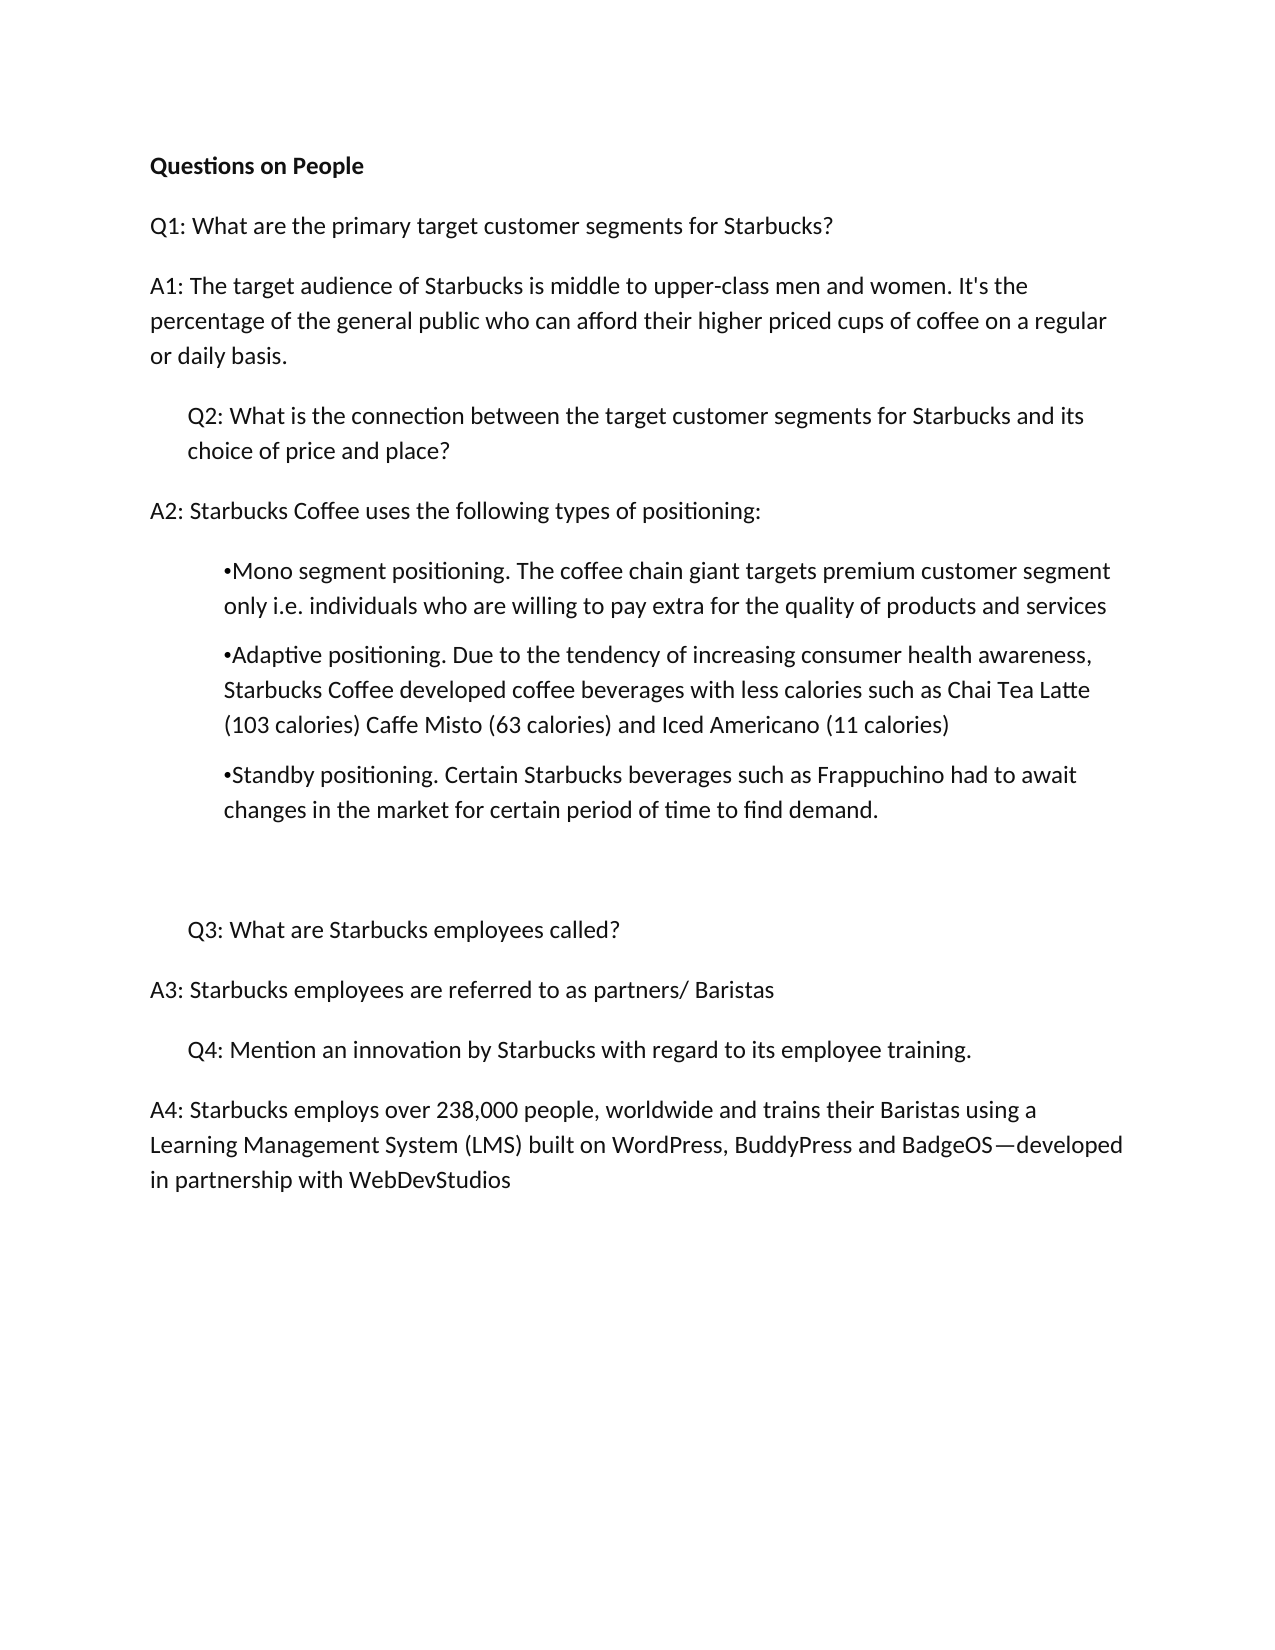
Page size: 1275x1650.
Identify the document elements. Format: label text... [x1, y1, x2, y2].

text Q2: What is the connection between the target customer segments for Starbucks and its choice of price and place? [187, 400, 1125, 466]
list Mono segment positioning. The coffee chain giant targets premium customer segment only i.e. individuals who are willing to pay extra for the quality of products and services [150, 555, 1125, 621]
text A3: Starbucks employees are referred to as partners/ Baristas [150, 974, 1125, 1005]
list Adaptive positioning. Due to the tendency of increasing consumer health awareness, Starbucks Coffee developed coffee beverages with less calories such as Chai Tea Latte (103 calories) Caffe Misto (63 calories) and Iced Americano (11 calories) [150, 639, 1125, 740]
text Questions on People [150, 150, 1125, 181]
text Q4: Mention an innovation by Starbucks with regard to its employee training. [187, 1034, 1125, 1065]
text Q3: What are Starbucks employees called? [187, 914, 1125, 945]
text Q1: What are the primary target customer segments for Starbucks? [150, 210, 1125, 241]
text A1: The target audience of Starbucks is middle to upper-class men and women. It's the percentage of the general public who can afford their higher priced cups of coffee on a regular or daily basis. [150, 270, 1125, 371]
text A4: Starbucks employs over 238,000 people, worldwide and trains their Baristas using a Learning Management System (LMS) built on WordPress, BuddyPress and BadgeOS—developed in partnership with WebDevStudios [150, 1094, 1125, 1195]
list Standby positioning. Certain Starbucks beverages such as Frappuchino had to await changes in the market for certain period of time to find demand. [150, 759, 1125, 825]
text A2: Starbucks Coffee uses the following types of positioning: [150, 495, 1125, 526]
